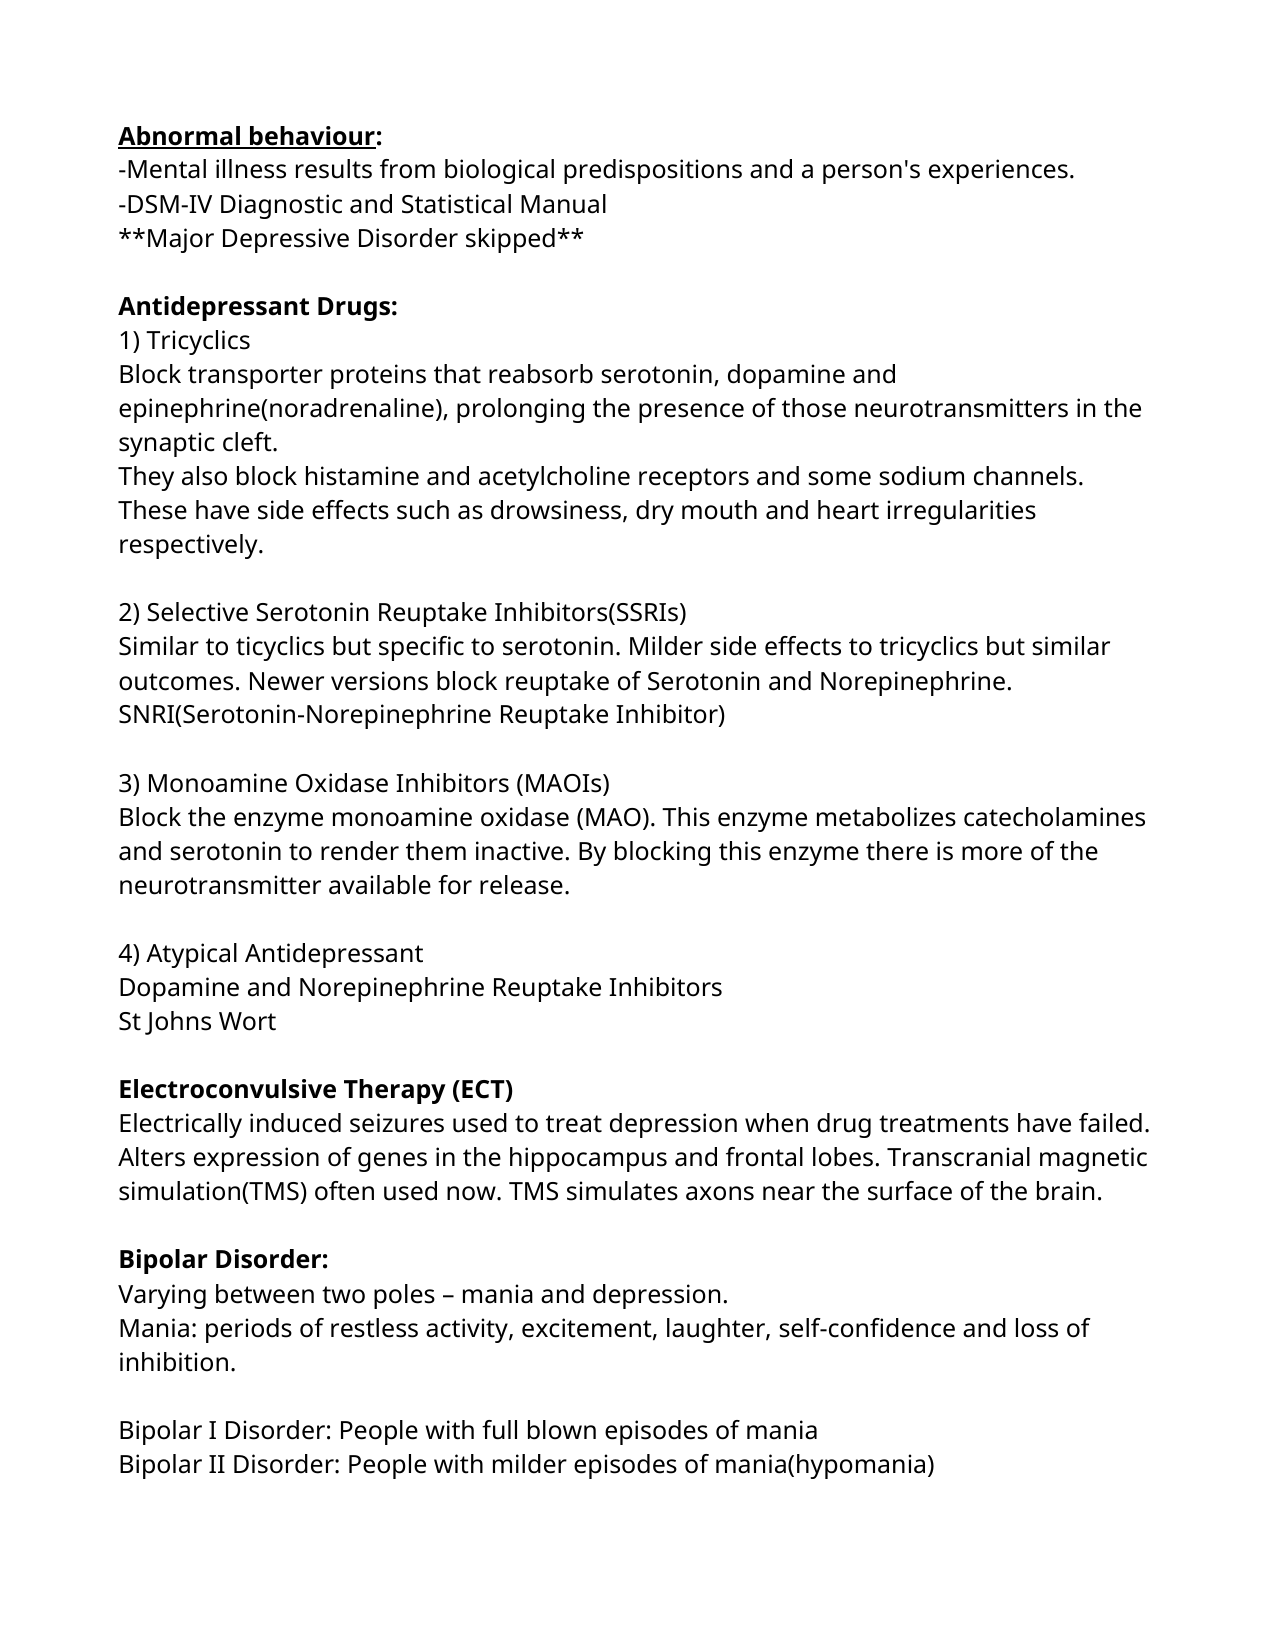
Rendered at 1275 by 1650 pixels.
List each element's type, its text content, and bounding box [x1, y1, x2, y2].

text St Johns Wort [118, 1004, 1157, 1038]
text **Major Depressive Disorder skipped** [118, 220, 1157, 254]
text Varying between two poles – mania and depression. [118, 1276, 1157, 1310]
text Mania: periods of restless activity, excitement, laughter, self-confidence and loss of inhibition. [118, 1310, 1157, 1378]
text Electrically induced seizures used to treat depression when drug treatments have failed. Alters expression of genes in the hippocampus and frontal lobes. Transcranial magnetic simulation(TMS) often used now. TMS simulates axons near the surface of the brain. [118, 1106, 1157, 1208]
text Block the enzyme monoamine oxidase (MAO). This enzyme metabolizes catecholamines and serotonin to render them inactive. By blocking this enzyme there is more of the neurotransmitter available for release. [118, 799, 1157, 902]
text Similar to ticyclics but specific to serotonin. Milder side effects to tricyclics but similar outcomes. Newer versions block reuptake of Serotonin and Norepinephrine. SNRI(Serotonin-Norepinephrine Reuptake Inhibitor) [118, 629, 1157, 731]
text 3) Monoamine Oxidase Inhibitors (MAOIs) [118, 765, 1157, 799]
text Antidepressant Drugs: [118, 288, 1157, 322]
text 1) Tricyclics [118, 322, 1157, 357]
text -Mental illness results from biological predispositions and a person's experiences. [118, 152, 1157, 186]
text Electroconvulsive Therapy (ECT) [118, 1072, 1157, 1106]
text 4) Atypical Antidepressant [118, 936, 1157, 970]
text Bipolar II Disorder: People with milder episodes of mania(hypomania) [118, 1447, 1157, 1481]
text Dopamine and Norepinephrine Reuptake Inhibitors [118, 970, 1157, 1004]
text Bipolar Disorder: [118, 1242, 1157, 1276]
text Block transporter proteins that reabsorb serotonin, dopamine and epinephrine(noradrenaline), prolonging the presence of those neurotransmitters in the synaptic cleft. [118, 357, 1157, 459]
text They also block histamine and acetylcholine receptors and some sodium channels. These have side effects such as drowsiness, dry mouth and heart irregularities respectively. [118, 459, 1157, 561]
text 2) Selective Serotonin Reuptake Inhibitors(SSRIs) [118, 595, 1157, 629]
text Abnormal behaviour: [118, 118, 1157, 152]
text Bipolar I Disorder: People with full blown episodes of mania [118, 1412, 1157, 1447]
text -DSM-IV Diagnostic and Statistical Manual [118, 186, 1157, 220]
